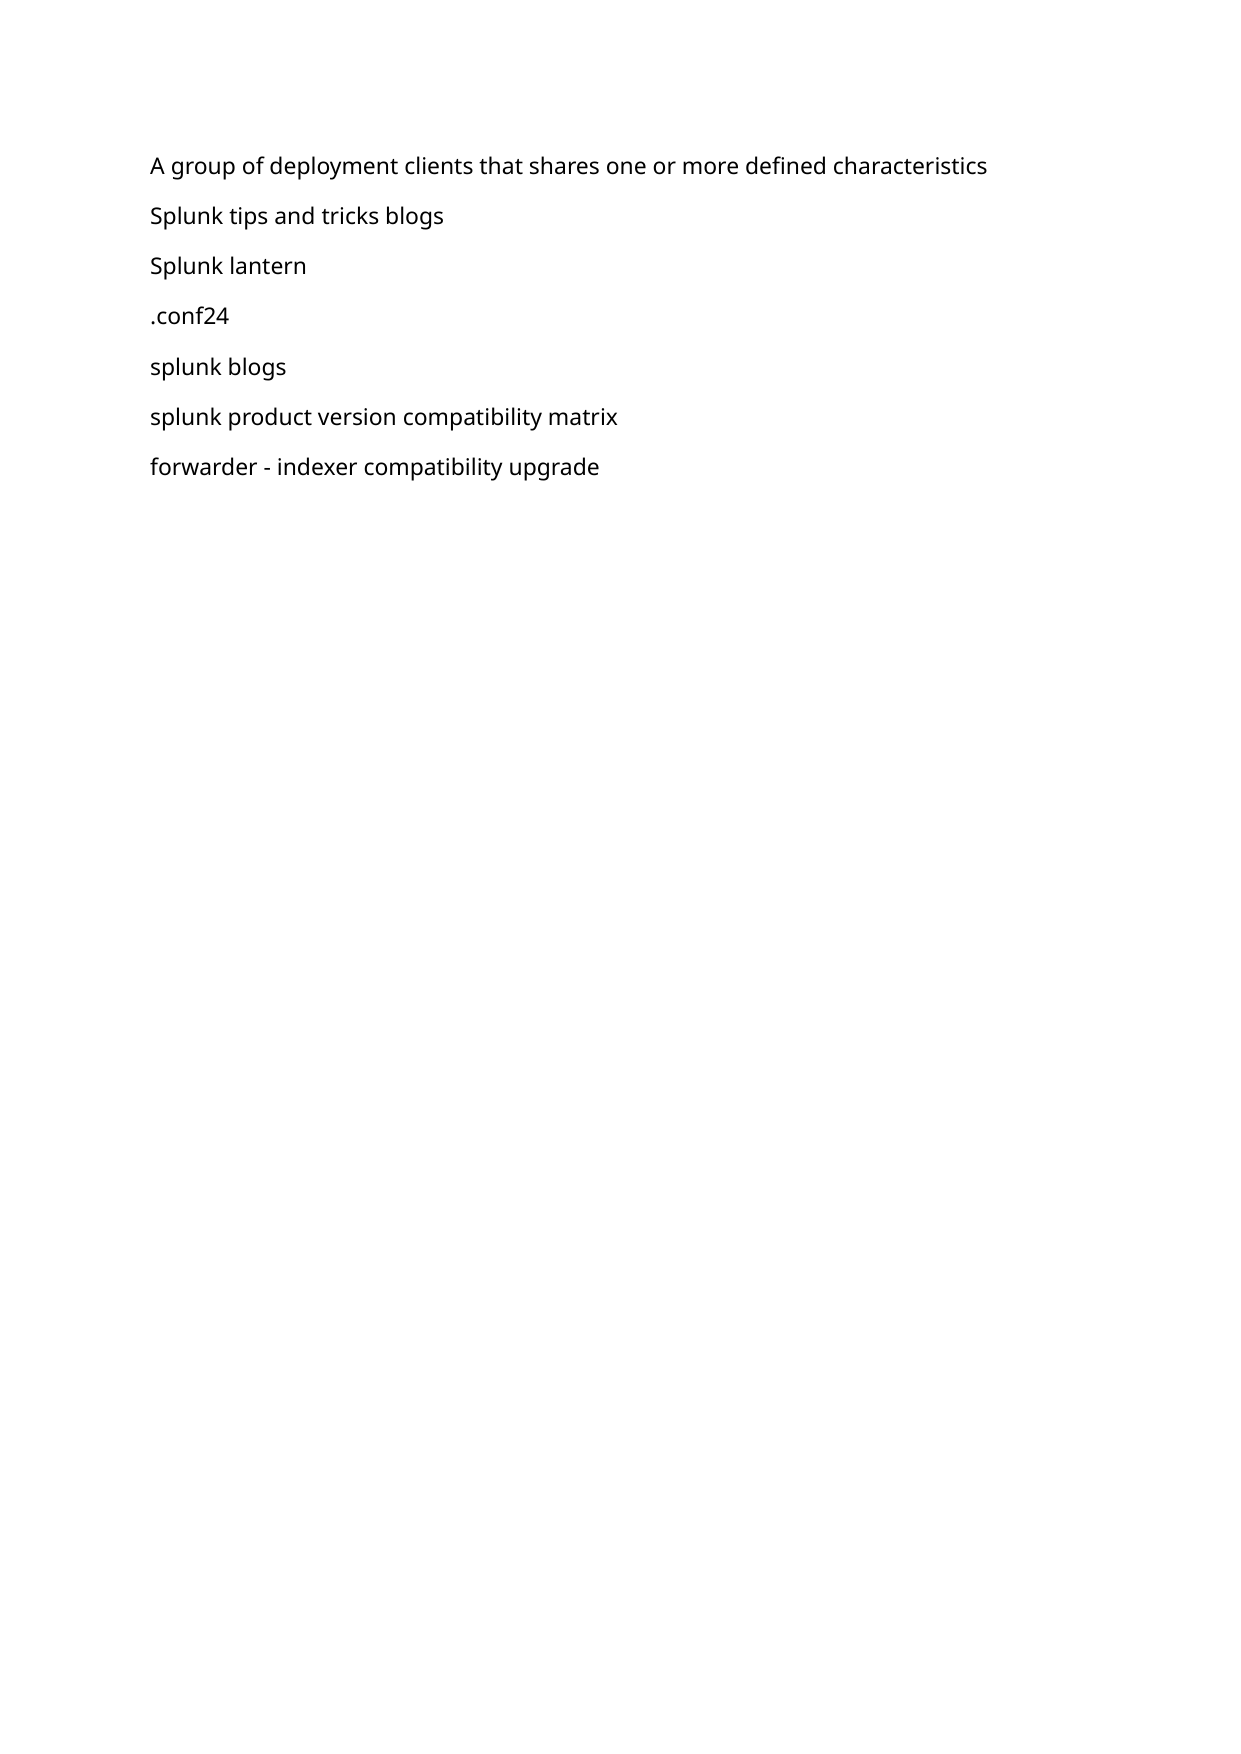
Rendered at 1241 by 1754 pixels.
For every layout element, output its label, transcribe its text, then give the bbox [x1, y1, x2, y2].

text forwarder - indexer compatibility upgrade [150, 451, 1090, 482]
text Splunk tips and tricks blogs [150, 200, 1090, 231]
text .conf24 [150, 300, 1090, 332]
text splunk product version compatibility matrix [150, 401, 1090, 432]
text splunk blogs [150, 350, 1090, 382]
text A group of deployment clients that shares one or more defined characteristics [150, 150, 1090, 181]
text Splunk lantern [150, 250, 1090, 281]
